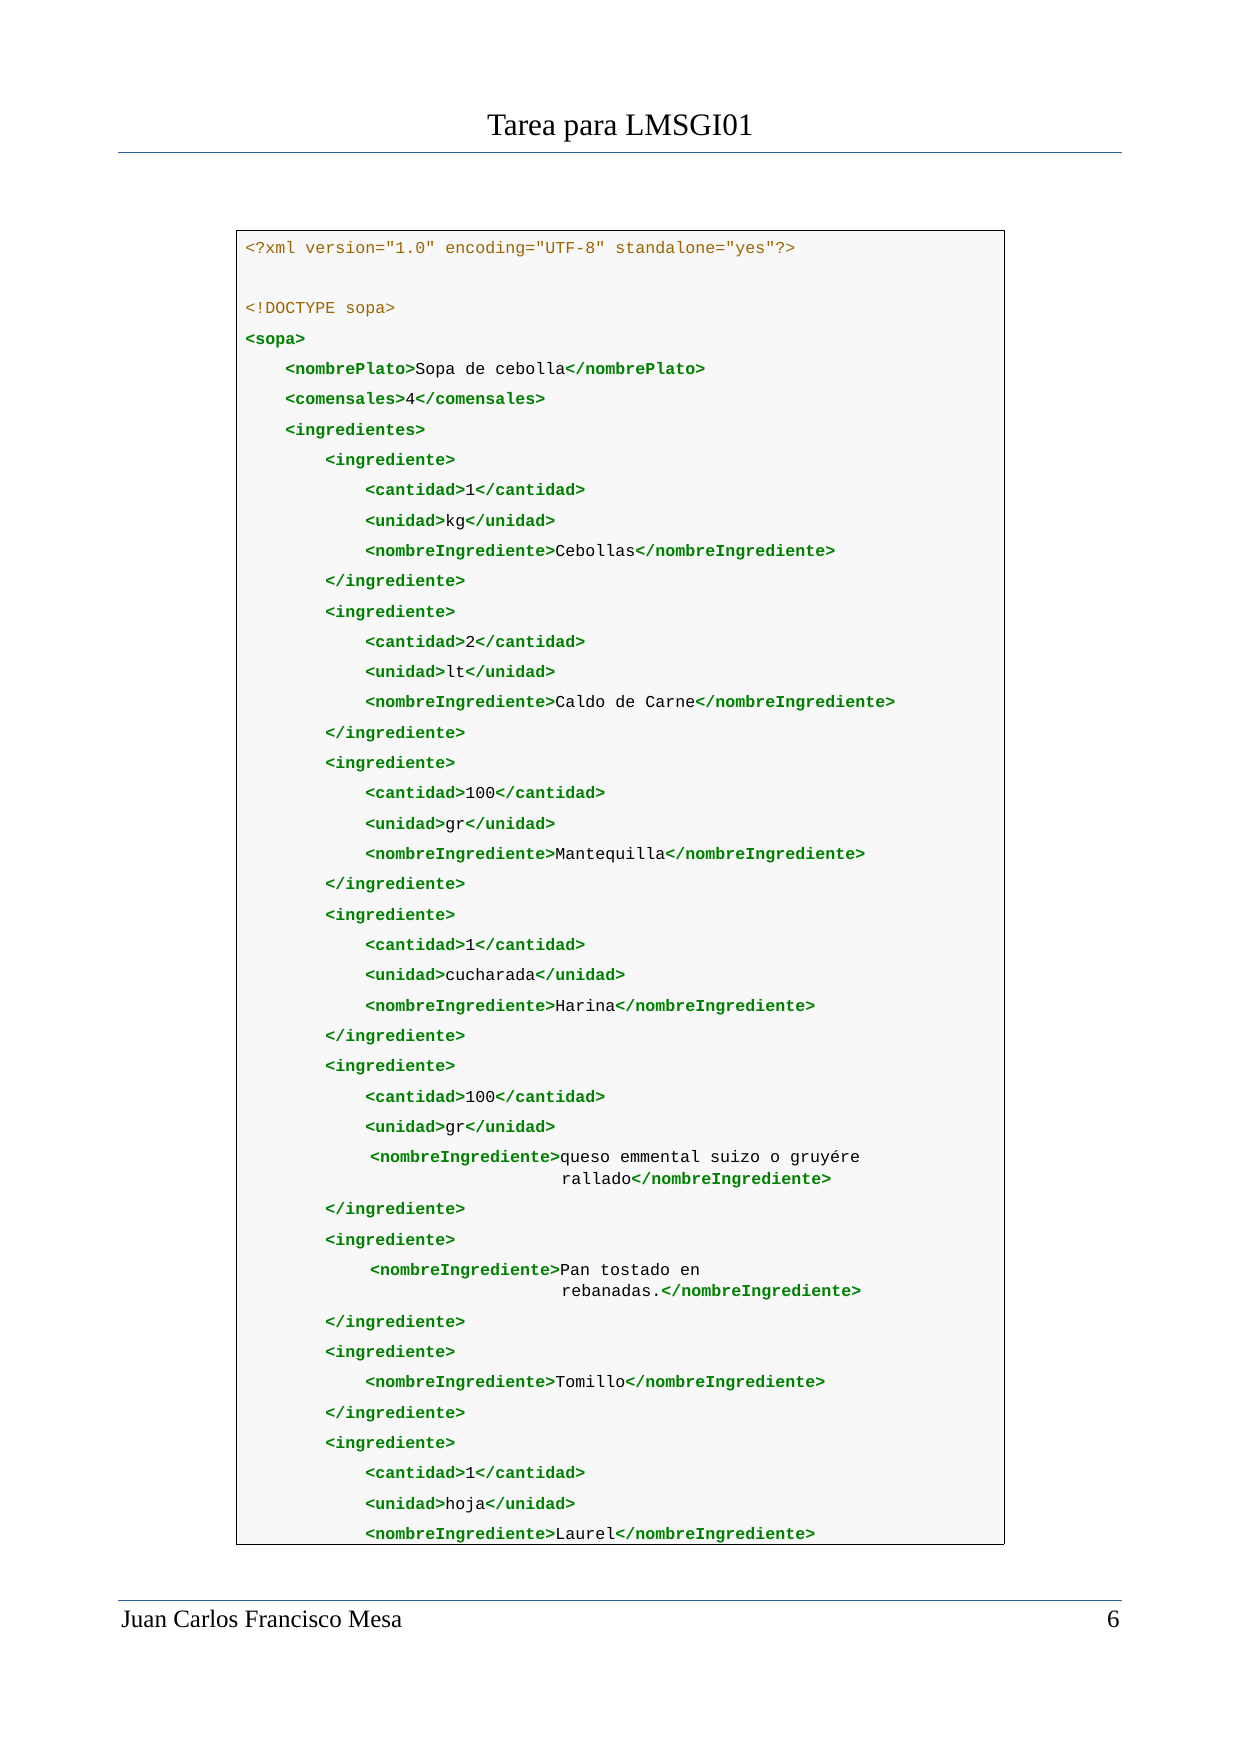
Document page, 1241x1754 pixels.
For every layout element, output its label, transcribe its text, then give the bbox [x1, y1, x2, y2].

text <unidad>gr</unidad> [237, 806, 1004, 834]
text <nombrePlato>Sopa de cebolla</nombrePlato> [237, 352, 1004, 379]
text <ingrediente> [237, 1335, 1004, 1362]
text <ingrediente> [237, 1426, 1004, 1453]
text <!DOCTYPE sopa> [237, 291, 1004, 319]
text <unidad>lt</unidad> [237, 655, 1004, 683]
text <sopa> [237, 321, 1004, 349]
text <cantidad>1</cantidad> [237, 1456, 1004, 1484]
text <nombreIngrediente>Laurel</nombreIngrediente> [237, 1517, 1004, 1544]
text <nombreIngrediente>queso emmental suizo o gruyére rallado</nombreIngrediente> [237, 1140, 1004, 1189]
text </ingrediente> [237, 715, 1004, 743]
text <ingrediente> [237, 1222, 1004, 1250]
text <comensales>4</comensales> [237, 382, 1004, 410]
text <ingrediente> [237, 746, 1004, 773]
text <unidad>hoja</unidad> [237, 1486, 1004, 1514]
text <cantidad>2</cantidad> [237, 624, 1004, 652]
text <cantidad>1</cantidad> [237, 473, 1004, 501]
text <nombreIngrediente>Harina</nombreIngrediente> [237, 988, 1004, 1016]
text </ingrediente> [237, 867, 1004, 895]
text <cantidad>100</cantidad> [237, 776, 1004, 804]
text <unidad>cucharada</unidad> [237, 958, 1004, 986]
text </ingrediente> [237, 1192, 1004, 1219]
text <nombreIngrediente>Cebollas</nombreIngrediente> [237, 533, 1004, 561]
text <ingrediente> [237, 897, 1004, 925]
text </ingrediente> [237, 564, 1004, 592]
text <ingredientes> [237, 412, 1004, 440]
text <ingrediente> [237, 1049, 1004, 1077]
text </ingrediente> [237, 1018, 1004, 1046]
text <nombreIngrediente>Caldo de Carne</nombreIngrediente> [237, 685, 1004, 713]
text <?xml version="1.0" encoding="UTF-8" standalone="yes"?> [237, 231, 1004, 258]
text <unidad>kg</unidad> [237, 503, 1004, 531]
text </ingrediente> [237, 1304, 1004, 1332]
text <nombreIngrediente>Mantequilla</nombreIngrediente> [237, 837, 1004, 864]
text <cantidad>1</cantidad> [237, 928, 1004, 955]
text <ingrediente> [237, 594, 1004, 622]
text </ingrediente> [237, 1395, 1004, 1423]
text <nombreIngrediente>Tomillo</nombreIngrediente> [237, 1365, 1004, 1393]
text <cantidad>100</cantidad> [237, 1079, 1004, 1107]
text <ingrediente> [237, 443, 1004, 470]
text <unidad>gr</unidad> [237, 1109, 1004, 1137]
text <nombreIngrediente>Pan tostado en rebanadas.</nombreIngrediente> [237, 1252, 1004, 1302]
